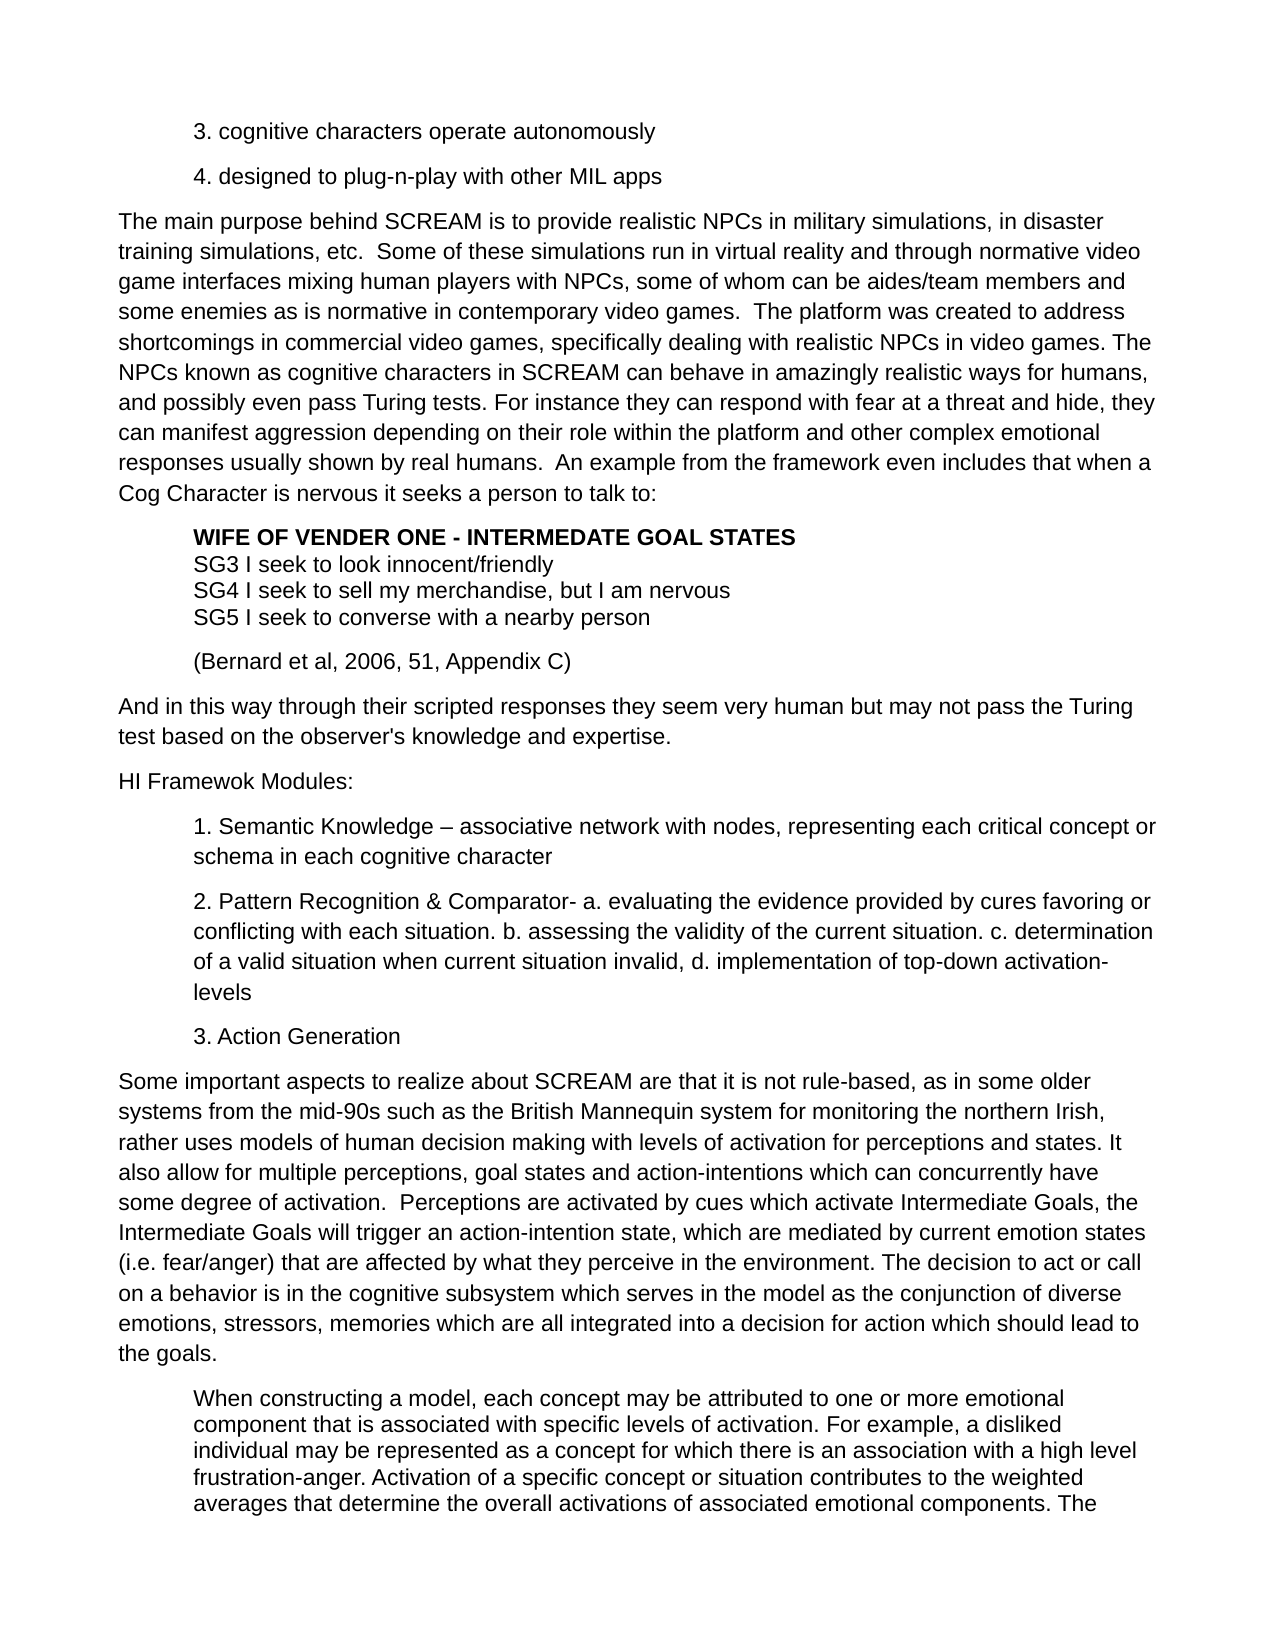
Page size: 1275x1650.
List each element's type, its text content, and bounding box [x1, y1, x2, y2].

text When constructing a model, each concept may be attributed to one or more emotional component that is associated with specific levels of activation. For example, a disliked individual may be represented as a concept for which there is an association with a high level frustration-anger. Activation of a specific concept or situation contributes to the weighted averages that determine the overall activations of associated emotional components. The [193, 1385, 1157, 1516]
text (Bernard et al, 2006, 51, Appendix C) [193, 648, 1157, 674]
text SG5 I seek to converse with a nearby person [193, 603, 1157, 630]
text 4. designed to plug-n-play with other MIL apps [193, 163, 1157, 189]
text SG4 I seek to sell my merchandise, but I am nervous [193, 577, 1157, 603]
text SG3 I seek to look innocent/friendly [193, 551, 1157, 577]
text 3. Action Generation [193, 1023, 1157, 1049]
text Some important aspects to realize about SCREAM are that it is not rule-based, as in some older systems from the mid-90s such as the British Mannequin system for monitoring the northern Irish, rather uses models of human decision making with levels of activation for perceptions and states. It also allow for multiple perceptions, goal states and action-intentions which can concurrently have some degree of activation. Perceptions are activated by cues which activate Intermediate Goals, the Intermediate Goals will trigger an action-intention state, which are mediated by current emotion states (i.e. fear/anger) that are affected by what they perceive in the environment. The decision to act or call on a behavior is in the cognitive subsystem which serves in the model as the conjunction of diverse emotions, stressors, memories which are all integrated into a decision for action which should lead to the goals. [118, 1068, 1157, 1366]
text 1. Semantic Knowledge – associative network with nodes, representing each critical concept or schema in each cognitive character [193, 813, 1157, 869]
text And in this way through their scripted responses they seem very human but may not pass the Turing test based on the observer's knowledge and expertise. [118, 693, 1157, 749]
text HI Framewok Modules: [118, 768, 1157, 794]
text The main purpose behind SCREAM is to provide realistic NPCs in military simulations, in disaster training simulations, etc. Some of these simulations run in virtual reality and through normative video game interfaces mixing human players with NPCs, some of whom can be aides/team members and some enemies as is normative in contemporary video games. The platform was created to address shortcomings in commercial video games, specifically dealing with realistic NPCs in video games. The NPCs known as cognitive characters in SCREAM can behave in amazingly realistic ways for humans, and possibly even pass Turing tests. For instance they can respond with fear at a threat and hide, they can manifest aggression depending on their role within the platform and other complex emotional responses usually shown by real humans. An example from the framework even includes that when a Cog Character is nervous it seeks a person to talk to: [118, 208, 1157, 506]
text 3. cognitive characters operate autonomously [193, 118, 1157, 144]
text 2. Pattern Recognition & Comparator- a. evaluating the evidence provided by cures favoring or conflicting with each situation. b. assessing the validity of the current situation. c. determination of a valid situation when current situation invalid, d. implementation of top-down activation-levels [193, 888, 1157, 1005]
text WIFE OF VENDER ONE - INTERMEDATE GOAL STATES [193, 524, 1157, 551]
